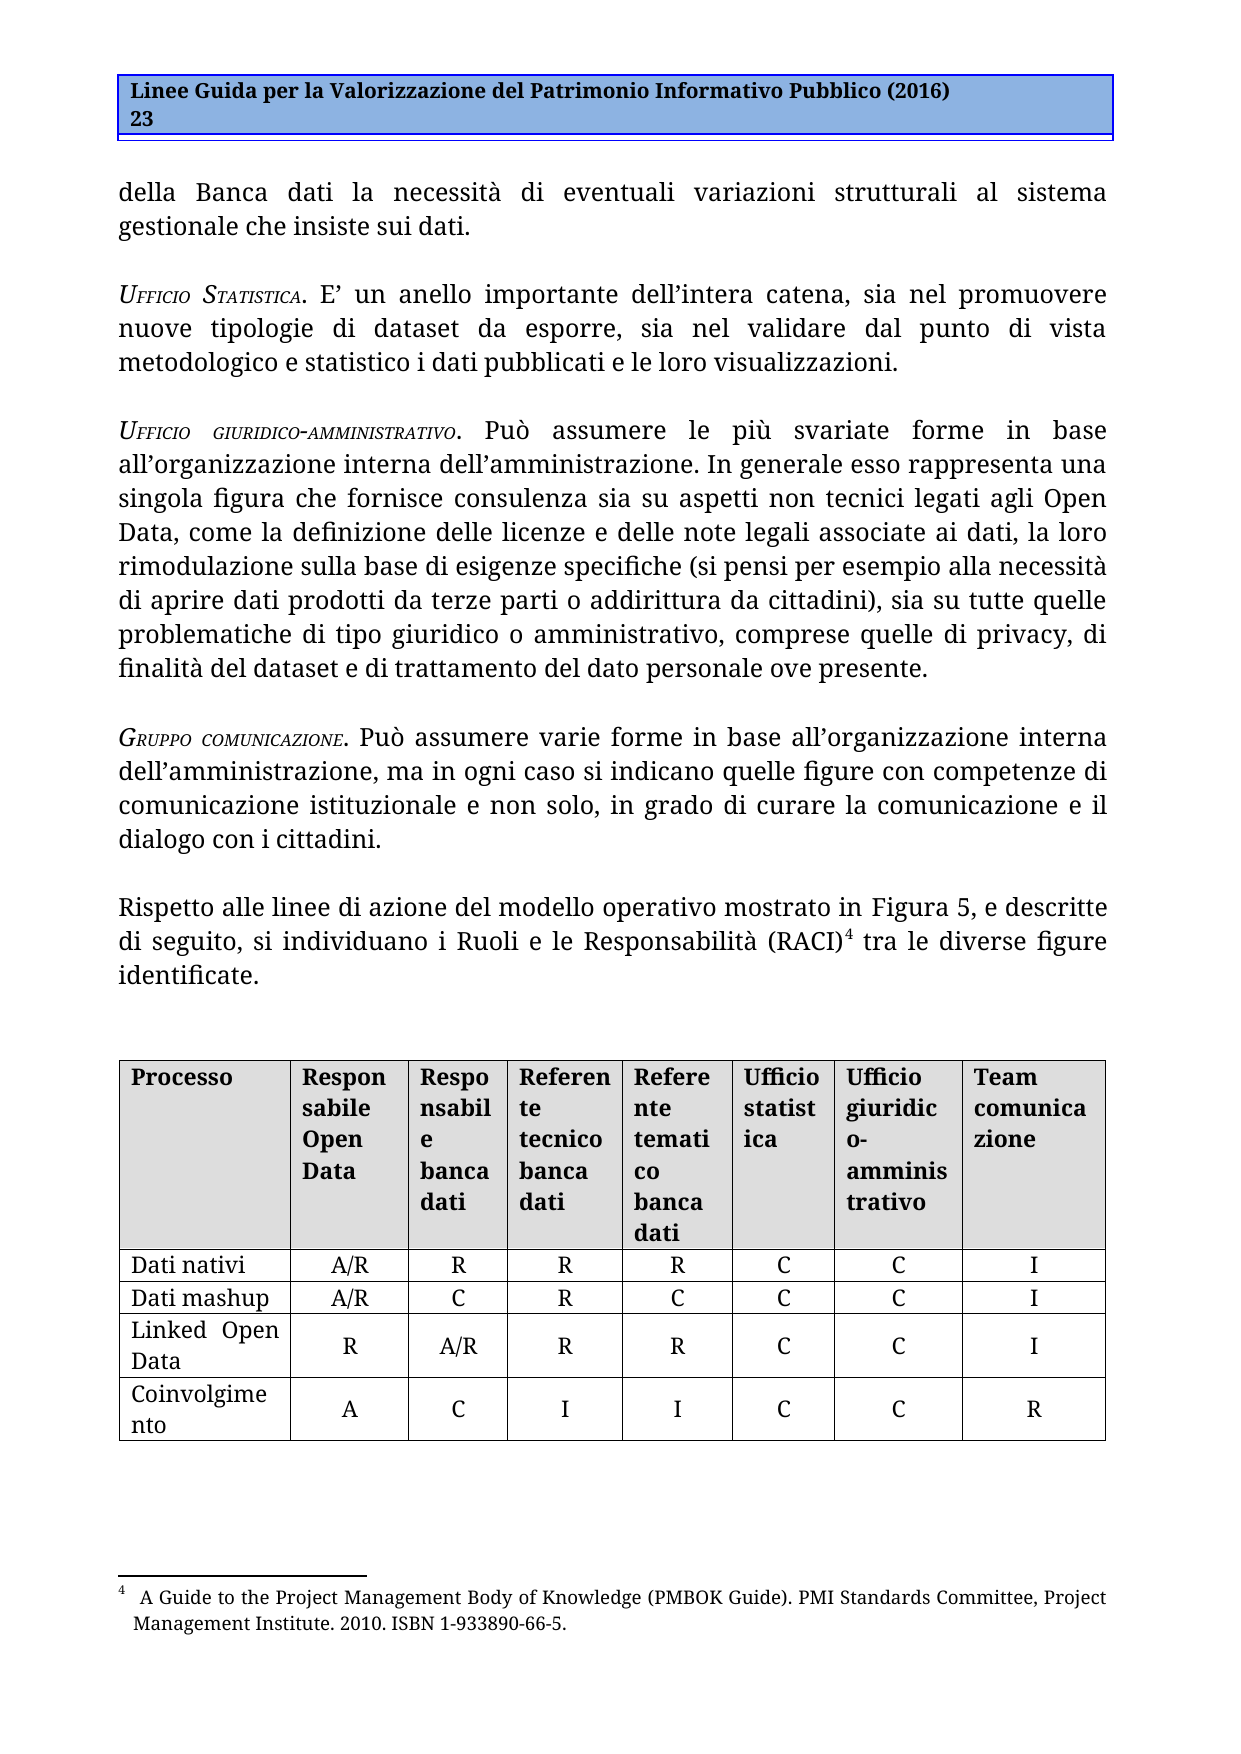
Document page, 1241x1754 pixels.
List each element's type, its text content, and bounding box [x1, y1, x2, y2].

table_cell R [409, 1250, 507, 1281]
table_cell C [733, 1378, 834, 1440]
table_header Team comunicazione [963, 1061, 1105, 1248]
table_header Referente tematico banca dati [623, 1061, 732, 1248]
text Rispetto alle linee di azione del modello operativo mostrato in Figura 5, e descritte di seguito, si individuano i Ruoli e le Responsabilità (RACI) tra le diverse figure identificate. [118, 889, 1108, 992]
table_header Ufficio giuridico-amministrativo [835, 1061, 962, 1248]
table_header Responsabile banca dati [409, 1061, 507, 1248]
table_cell C [835, 1250, 962, 1281]
table_cell R [291, 1314, 408, 1377]
table_cell C [409, 1378, 507, 1440]
table_cell C [733, 1282, 834, 1313]
table_cell C [835, 1378, 962, 1440]
text Gruppo comunicazione. Può assumere varie forme in base all’organizzazione interna dell’amministrazione, ma in ogni caso si indicano quelle figure con competenze di comunicazione istituzionale e non solo, in grado di curare la comunicazione e il dialogo con i cittadini. [118, 719, 1108, 856]
table_cell A/R [409, 1314, 507, 1377]
text Ufficio giuridico-amministrativo. Può assumere le più svariate forme in base all’organizzazione interna dell’amministrazione. In generale esso rappresenta una singola figura che fornisce consulenza sia su aspetti non tecnici legati agli Open Data, come la definizione delle licenze e delle note legali associate ai dati, la loro rimodulazione sulla base di esigenze specifiche (si pensi per esempio alla necessità di aprire dati prodotti da terze parti o addirittura da cittadini), sia su tutte quelle problematiche di tipo giuridico o amministrativo, comprese quelle di privacy, di finalità del dataset e di trattamento del dato personale ove presente. [118, 413, 1108, 685]
table_cell C [733, 1250, 834, 1281]
table_cell I [623, 1378, 732, 1440]
table_cell I [508, 1378, 622, 1440]
text A Guide to the Project Management Body of Knowledge (PMBOK Guide). PMI Standards Committee, Project Management Institute. 2010. ISBN 1-933890-66-5. [118, 1582, 1108, 1636]
table_cell C [623, 1282, 732, 1313]
table_cell A/R [291, 1250, 408, 1281]
table_cell A/R [291, 1282, 408, 1313]
text della Banca dati la necessità di eventuali variazioni strutturali al sistema gestionale che insiste sui dati. [118, 174, 1108, 242]
table_cell R [508, 1282, 622, 1313]
table_cell R [623, 1250, 732, 1281]
table_header Referente tecnico banca dati [508, 1061, 622, 1248]
table_cell C [733, 1314, 834, 1377]
table_header Responsabile Open Data [291, 1061, 408, 1248]
table_cell I [963, 1314, 1105, 1377]
table_header Ufficio statistica [733, 1061, 834, 1248]
table_cell C [835, 1314, 962, 1377]
table_cell I [963, 1282, 1105, 1313]
table_header Processo [120, 1061, 290, 1248]
table_cell Dati nativi [120, 1250, 290, 1281]
table_cell Linked Open Data [120, 1314, 290, 1377]
table_cell A [291, 1378, 408, 1440]
table_cell Coinvolgimento [120, 1378, 290, 1440]
table_cell R [623, 1314, 732, 1377]
table_cell R [963, 1378, 1105, 1440]
text Ufficio Statistica. E’ un anello importante dell’intera catena, sia nel promuovere nuove tipologie di dataset da esporre, sia nel validare dal punto di vista metodologico e statistico i dati pubblicati e le loro visualizzazioni. [118, 276, 1108, 379]
table_cell C [835, 1282, 962, 1313]
table_cell R [508, 1250, 622, 1281]
table_cell I [963, 1250, 1105, 1281]
table_cell R [508, 1314, 622, 1377]
table_cell C [409, 1282, 507, 1313]
table_cell Dati mashup [120, 1282, 290, 1313]
